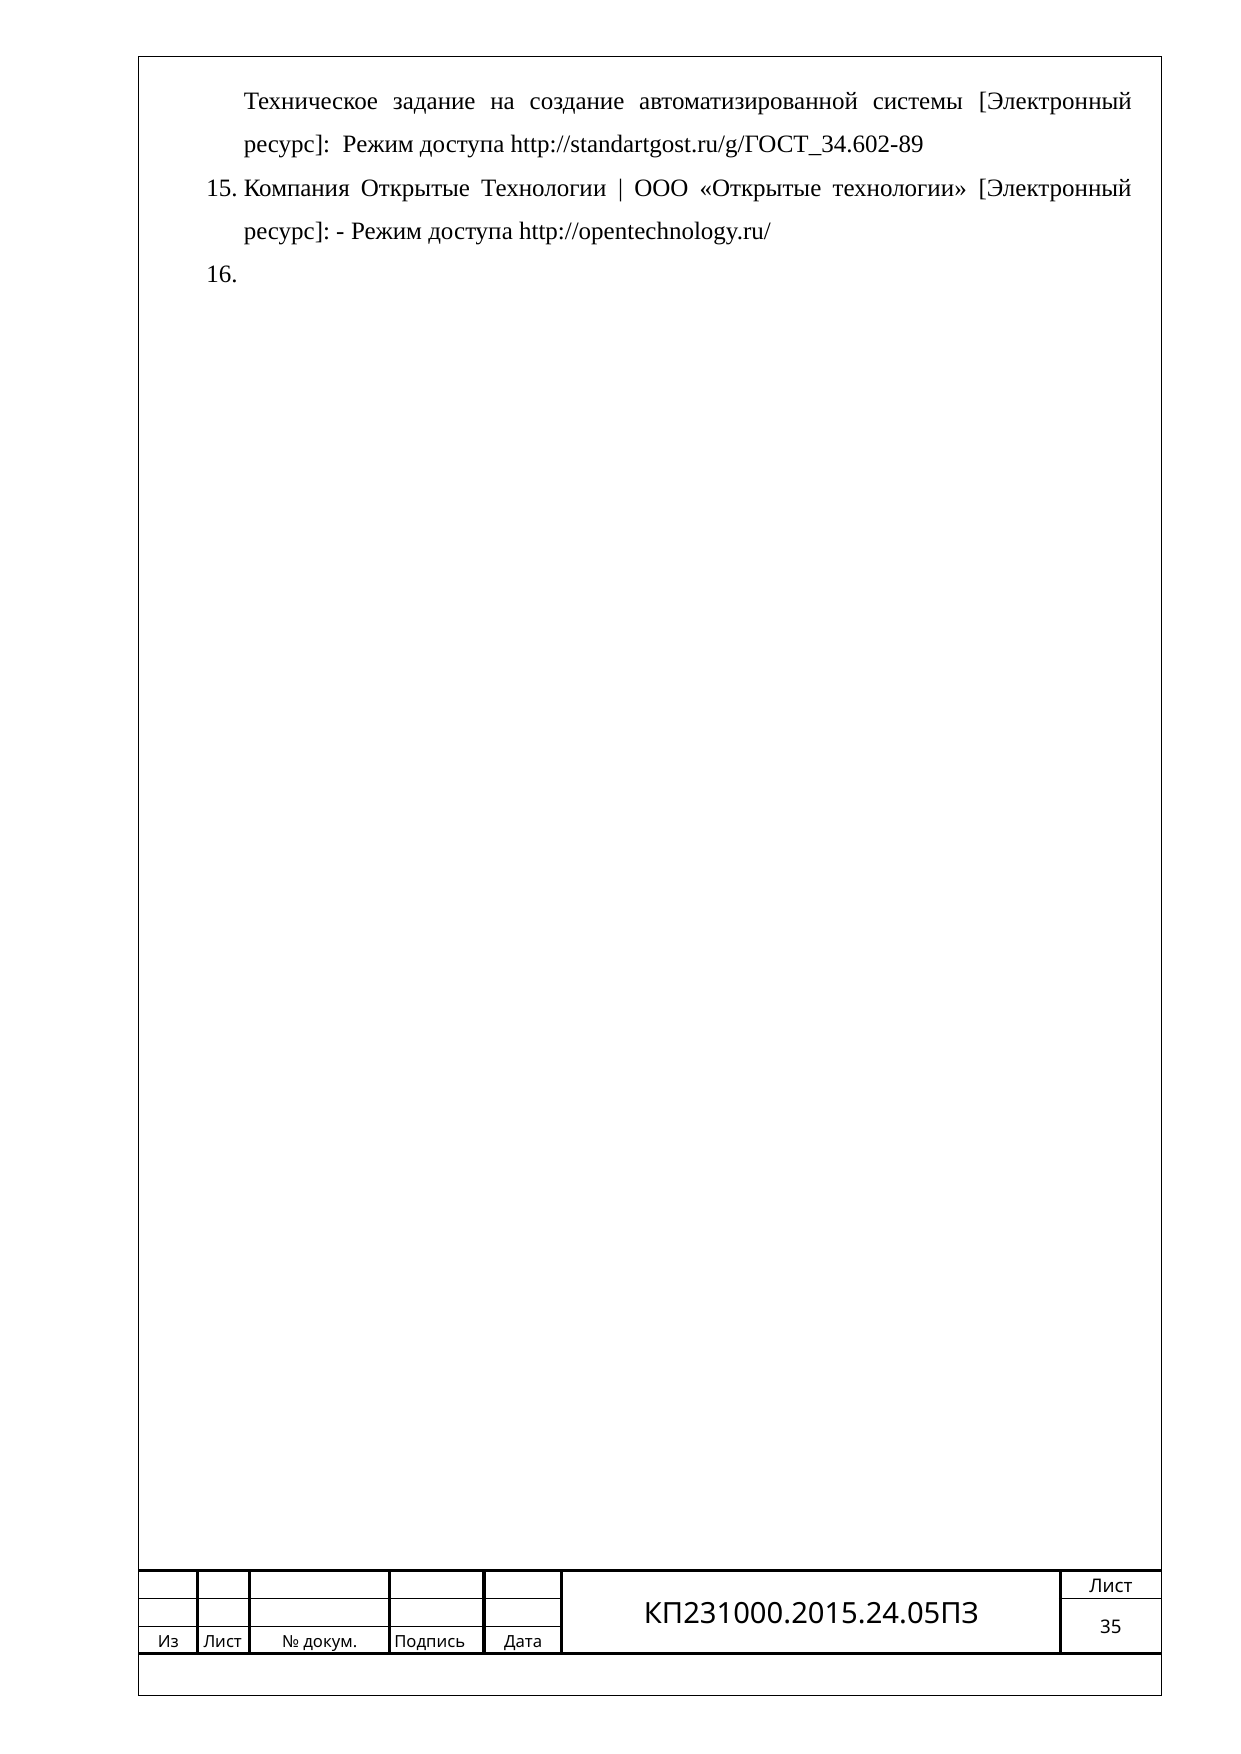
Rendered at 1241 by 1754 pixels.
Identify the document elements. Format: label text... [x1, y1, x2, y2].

list Техническое задание на создание автоматизированной системы [Электронный ресурс]: Режим доступа http://standartgost.ru/g/ГОСТ_34.602-89 [206, 86, 1132, 158]
list Компания Открытые Технологии | ООО «Открытые технологии» [Электронный ресурс]: - Режим доступа http://opentechnology.ru/ [206, 173, 1132, 244]
